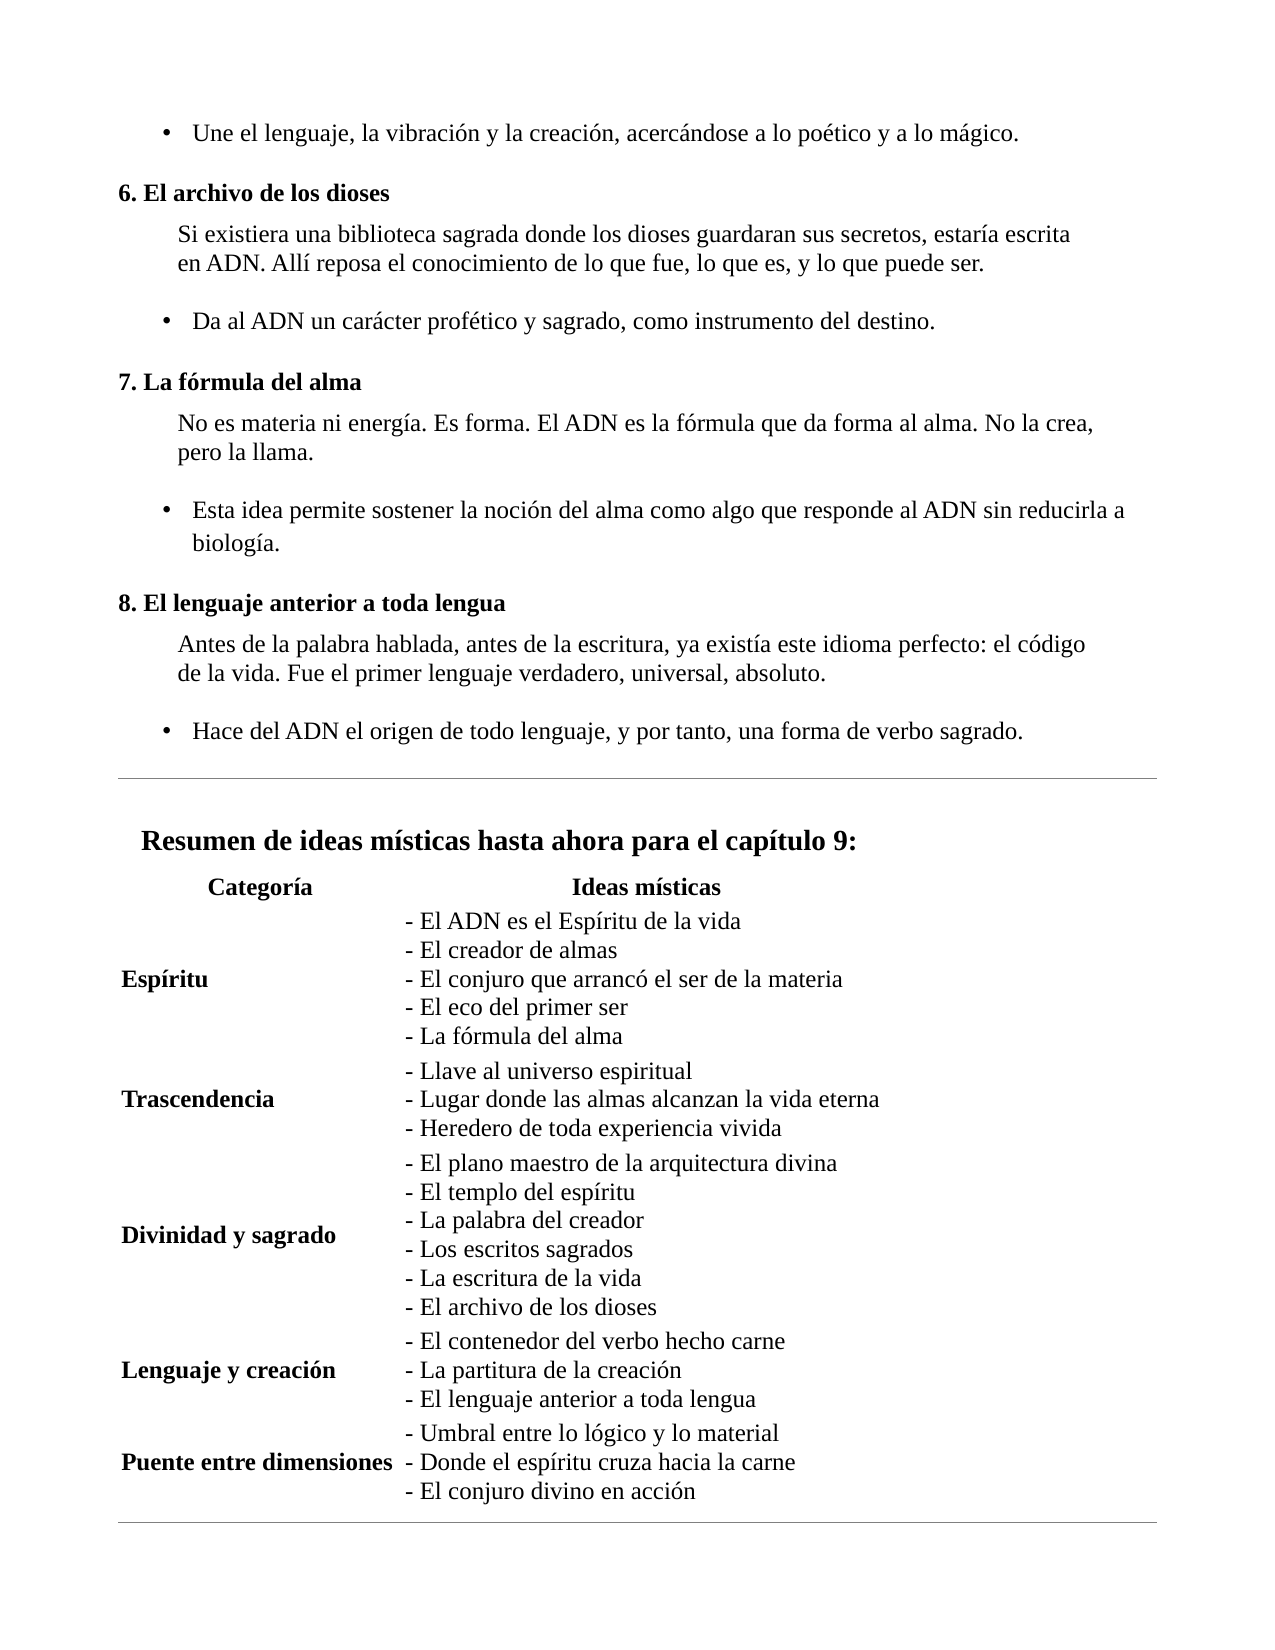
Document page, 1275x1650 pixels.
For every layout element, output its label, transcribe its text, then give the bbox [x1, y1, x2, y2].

table_cell Trascendencia [118, 1053, 402, 1145]
text Antes de la palabra hablada, antes de la escritura, ya existía este idioma perfecto: el código de la vida. Fue el primer lenguaje verdadero, universal, absoluto. [177, 629, 1098, 687]
table_cell Espíritu [118, 903, 402, 1053]
text Si existiera una biblioteca sagrada donde los dioses guardaran sus secretos, estaría escrita en ADN. Allí reposa el conocimiento de lo que fue, lo que es, y lo que puede ser. [177, 219, 1098, 277]
table_cell - Llave al universo espiritual - Lugar donde las almas alcanzan la vida eterna - Heredero de toda experiencia vivida [402, 1053, 890, 1145]
table_cell Divinidad y sagrado [118, 1145, 402, 1323]
table_cell - Umbral entre lo lógico y lo material - Donde el espíritu cruza hacia la carne - El conjuro divino en acción [402, 1415, 890, 1507]
list Esta idea permite sostener la noción del alma como algo que responde al ADN sin reducirla a biología. [162, 495, 1157, 557]
table_cell - El plano maestro de la arquitectura divina - El templo del espíritu - La palabra del creador - Los escritos sagrados - La escritura de la vida - El archivo de los dioses [402, 1145, 890, 1323]
subtitle 7. La fórmula del alma [118, 367, 1157, 395]
subtitle ✨Resumen de ideas místicas hasta ahora para el capítulo 9: [118, 823, 1157, 856]
subtitle 8. El lenguaje anterior a toda lengua [118, 588, 1157, 617]
table_header Categoría [118, 869, 402, 903]
table_cell - El ADN es el Espíritu de la vida - El creador de almas - El conjuro que arrancó el ser de la materia - El eco del primer ser - La fórmula del alma [402, 903, 890, 1053]
table_cell Lenguaje y creación [118, 1323, 402, 1415]
table_cell - El contenedor del verbo hecho carne - La partitura de la creación - El lenguaje anterior a toda lengua [402, 1323, 890, 1415]
list Da al ADN un carácter profético y sagrado, como instrumento del destino. [162, 306, 1157, 335]
list Une el lenguaje, la vibración y la creación, acercándose a lo poético y a lo mágico. [162, 118, 1157, 147]
list Hace del ADN el origen de todo lenguaje, y por tanto, una forma de verbo sagrado. [162, 716, 1157, 745]
text No es materia ni energía. Es forma. El ADN es la fórmula que da forma al alma. No la crea, pero la llama. [177, 408, 1098, 465]
table_header Ideas místicas [402, 869, 890, 903]
table_cell Puente entre dimensiones [118, 1415, 402, 1507]
subtitle 6. El archivo de los dioses [118, 178, 1157, 207]
